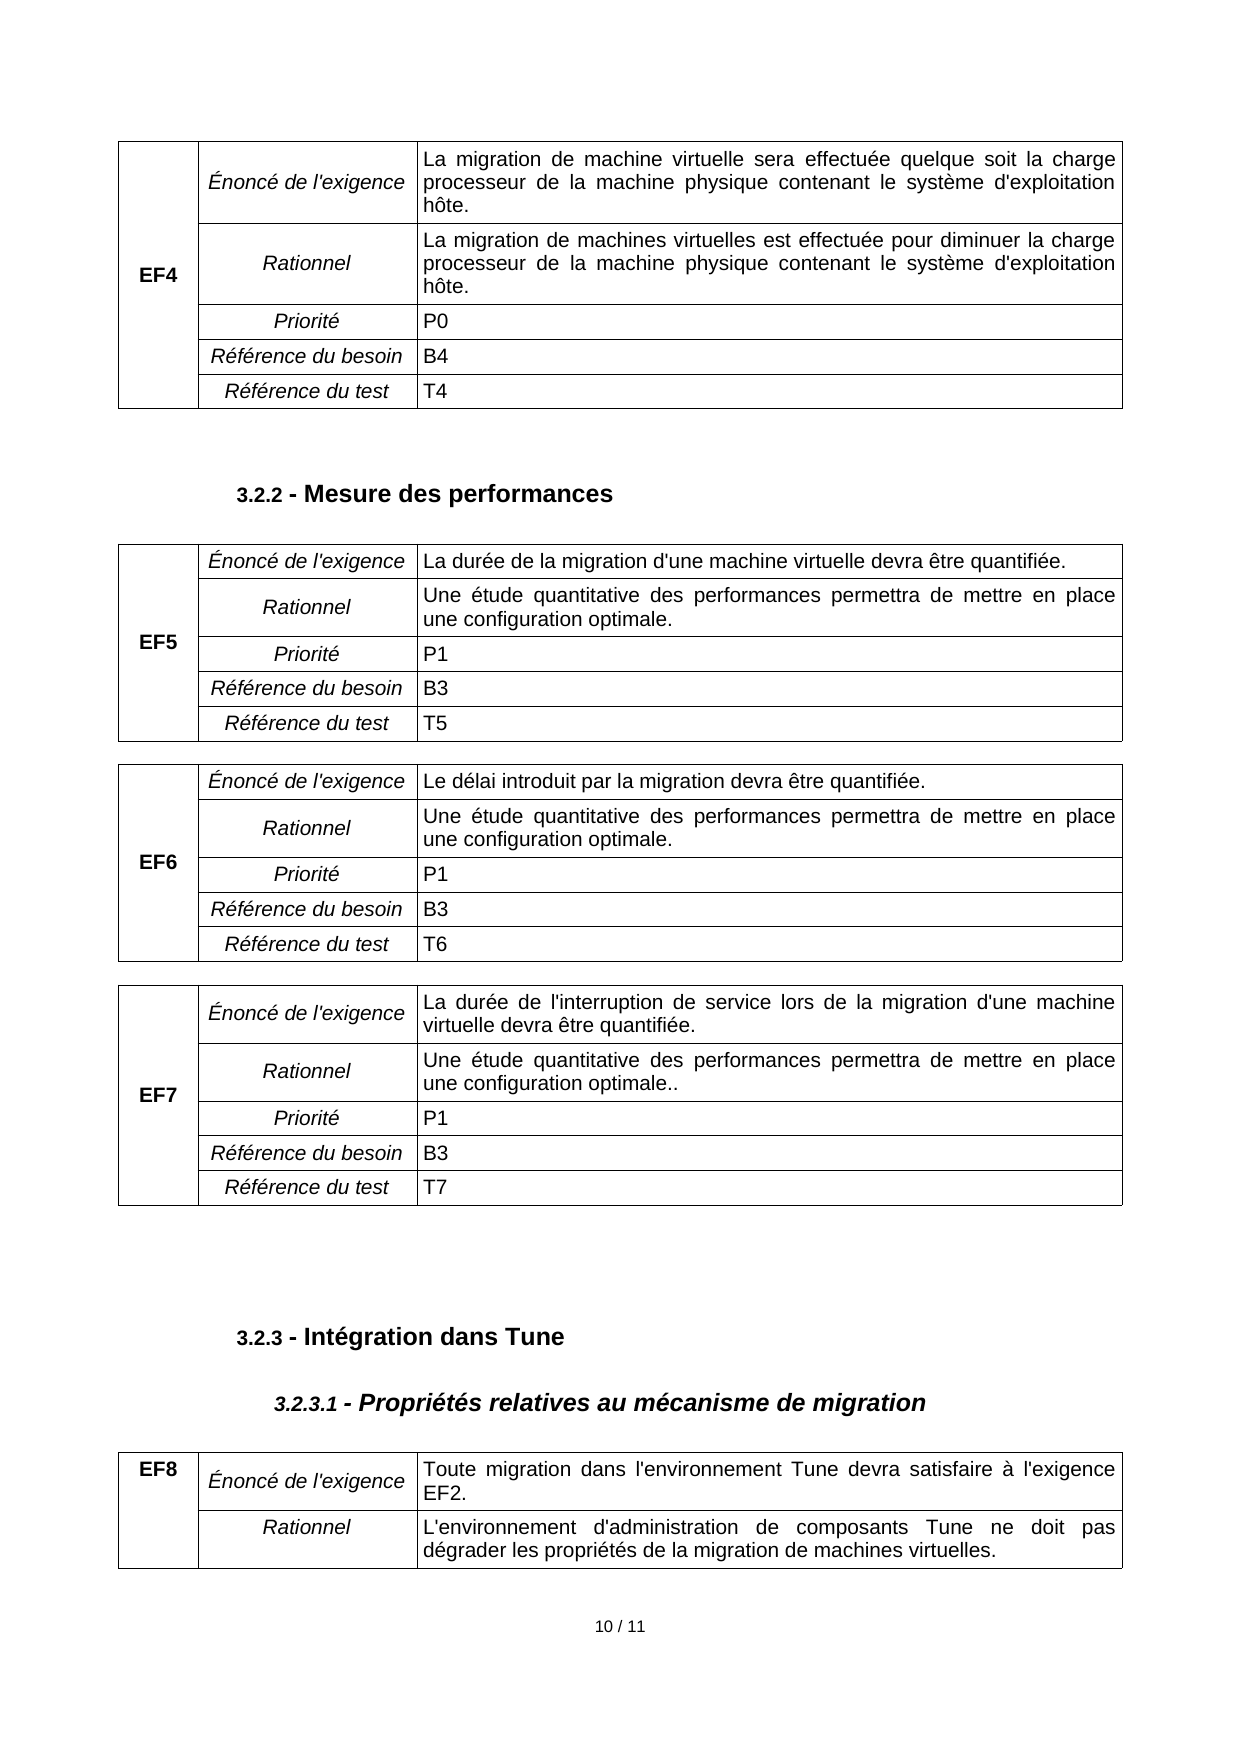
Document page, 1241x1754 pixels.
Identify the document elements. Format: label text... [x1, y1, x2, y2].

table_cell B3 [418, 672, 1122, 706]
table_cell Une étude quantitative des performances permettra de mettre en place une configuration optimale. [418, 579, 1122, 636]
table_header EF5 [119, 545, 198, 741]
subtitle - Intégration dans Tune [231, 1323, 1122, 1351]
table_cell Rationnel [199, 1044, 417, 1101]
table_cell Rationnel [199, 224, 417, 304]
table_cell Priorité [199, 637, 417, 671]
table_header EF6 [119, 765, 198, 961]
table_cell P0 [418, 305, 1122, 339]
table_cell Rationnel [199, 579, 417, 636]
table_cell La migration de machines virtuelles est effectuée pour diminuer la charge processeur de la machine physique contenant le système d'exploitation hôte. [418, 224, 1122, 304]
table_cell Référence du besoin [199, 1136, 417, 1170]
table_cell T4 [418, 375, 1122, 408]
table_cell Priorité [199, 858, 417, 892]
subtitle - Mesure des performances [231, 480, 1122, 508]
table_cell Référence du test [199, 375, 417, 408]
table_header La durée de la migration d'une machine virtuelle devra être quantifiée. [418, 545, 1122, 578]
table_header Toute migration dans l'environnement Tune devra satisfaire à l'exigence EF2. [418, 1453, 1122, 1510]
table_header EF4 [119, 142, 198, 408]
table_cell Référence du test [199, 707, 417, 741]
table_header Énoncé de l'exigence [199, 765, 417, 799]
subtitle - Propriétés relatives au mécanisme de migration [268, 1388, 1122, 1416]
table_header Énoncé de l'exigence [199, 986, 417, 1042]
table_cell Rationnel [199, 800, 417, 857]
table_cell B3 [418, 893, 1122, 926]
table_cell P1 [418, 858, 1122, 892]
table_header Énoncé de l'exigence [199, 1453, 417, 1510]
table_cell Référence du besoin [199, 893, 417, 926]
table_header La migration de machine virtuelle sera effectuée quelque soit la charge processeur de la machine physique contenant le système d'exploitation hôte. [418, 142, 1122, 223]
table_cell Une étude quantitative des performances permettra de mettre en place une configuration optimale. [418, 800, 1122, 857]
table_header Le délai introduit par la migration devra être quantifiée. [418, 765, 1122, 799]
table_header Énoncé de l'exigence [199, 142, 417, 223]
table_cell Référence du besoin [199, 340, 417, 373]
table_cell T7 [418, 1171, 1122, 1205]
table_cell Rationnel [199, 1511, 417, 1568]
table_cell Référence du besoin [199, 672, 417, 706]
table_cell P1 [418, 1102, 1122, 1135]
table_cell Priorité [199, 1102, 417, 1135]
table_cell Priorité [199, 305, 417, 339]
table_cell Référence du test [199, 1171, 417, 1205]
table_cell B4 [418, 340, 1122, 373]
table_header EF7 [119, 986, 198, 1205]
table_cell B3 [418, 1136, 1122, 1170]
table_header Énoncé de l'exigence [199, 545, 417, 578]
table_header EF8 [119, 1453, 198, 1568]
table_cell Référence du test [199, 927, 417, 961]
table_cell L'environnement d'administration de composants Tune ne doit pas dégrader les propriétés de la migration de machines virtuelles. [418, 1511, 1122, 1568]
table_cell T5 [418, 707, 1122, 741]
table_cell P1 [418, 637, 1122, 671]
table_cell Une étude quantitative des performances permettra de mettre en place une configuration optimale.. [418, 1044, 1122, 1101]
table_cell T6 [418, 927, 1122, 961]
table_header La durée de l'interruption de service lors de la migration d'une machine virtuelle devra être quantifiée. [418, 986, 1122, 1042]
